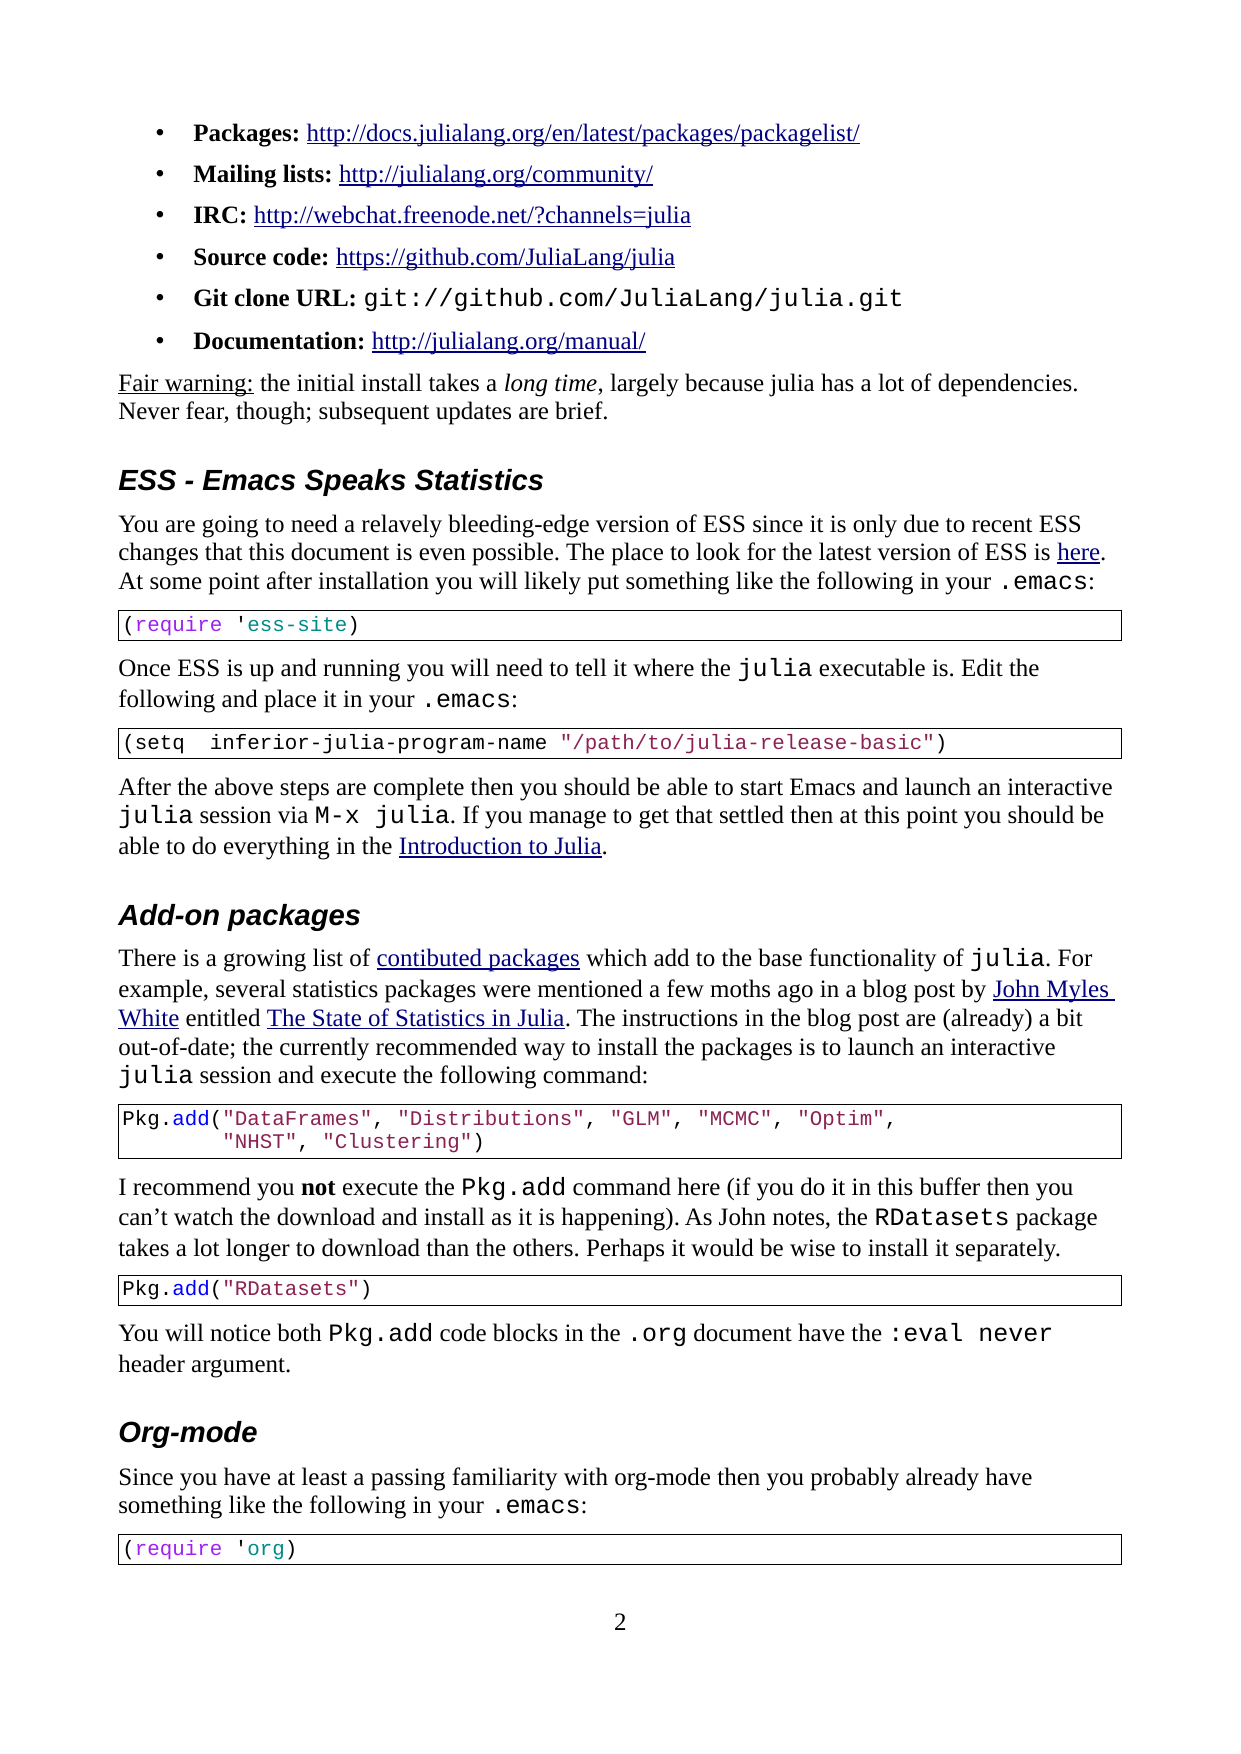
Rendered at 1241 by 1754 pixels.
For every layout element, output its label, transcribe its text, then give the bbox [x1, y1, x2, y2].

text After the above steps are complete then you should be able to start Emacs and launch an interactive julia session via M-x julia. If you manage to get that settled then at this point you should be able to do everything in the Introduction to Julia. [118, 772, 1122, 860]
text (setq inferior-julia-program-name "/path/to/julia-release-basic") [119, 729, 1121, 758]
text (require 'ess-site) [119, 611, 1121, 640]
subtitle ESS - Emacs Speaks Statistics [118, 463, 1122, 496]
list Git clone URL: git://github.com/JuliaLang/julia.git [156, 283, 1122, 314]
list Packages: http://docs.julialang.org/en/latest/packages/packagelist/ [156, 118, 1122, 147]
subtitle Org-mode [118, 1416, 1122, 1449]
text You will notice both Pkg.add code blocks in the .org document have the :eval never header argument. [118, 1318, 1122, 1378]
list Mailing lists: http://julialang.org/community/ [156, 159, 1122, 188]
list Source code: https://github.com/JuliaLang/julia [156, 242, 1122, 271]
text I recommend you not execute the Pkg.add command here (if you do it in this buffer then you can’t watch the download and install as it is happening). As John notes, the RDatasets package takes a lot longer to download than the others. Perhaps it would be wise to install it separately. [118, 1172, 1122, 1262]
text Once ESS is up and running you will need to tell it where the julia executable is. Edit the following and place it in your .emacs: [118, 653, 1122, 715]
text You are going to need a relavely bleeding-edge version of ESS since it is only due to recent ESS changes that this document is even possible. The place to look for the latest version of ESS is here. At some point after installation you will likely put something like the following in your .emacs: [118, 509, 1122, 597]
list IRC: http://webchat.freenode.net/?channels=julia [156, 201, 1122, 229]
text Since you have at least a passing familiarity with org-mode then you probably already have something like the following in your .emacs: [118, 1462, 1122, 1521]
text (require 'org) [119, 1535, 1121, 1564]
text Pkg.add("DataFrames", "Distributions", "GLM", "MCMC", "Optim", [119, 1105, 1121, 1128]
text There is a growing list of contibuted packages which add to the base functionality of julia. For example, several statistics packages were mentioned a few moths ago in a blog post by John Myles White entitled The State of Statistics in Julia. The instructions in the blog post are (already) a bit out-of-date; the currently recommended way to install the packages is to launch an interactive julia session and execute the following command: [118, 943, 1122, 1091]
list Documentation: http://julialang.org/manual/ [156, 326, 1122, 355]
text Pkg.add("RDatasets") [119, 1276, 1121, 1305]
text Fair warning: the initial install takes a long time, largely because julia has a lot of dependencies. Never fear, though; subsequent updates are brief. [118, 368, 1122, 425]
subtitle Add-on packages [118, 897, 1122, 931]
text "NHST", "Clustering") [119, 1128, 1121, 1158]
